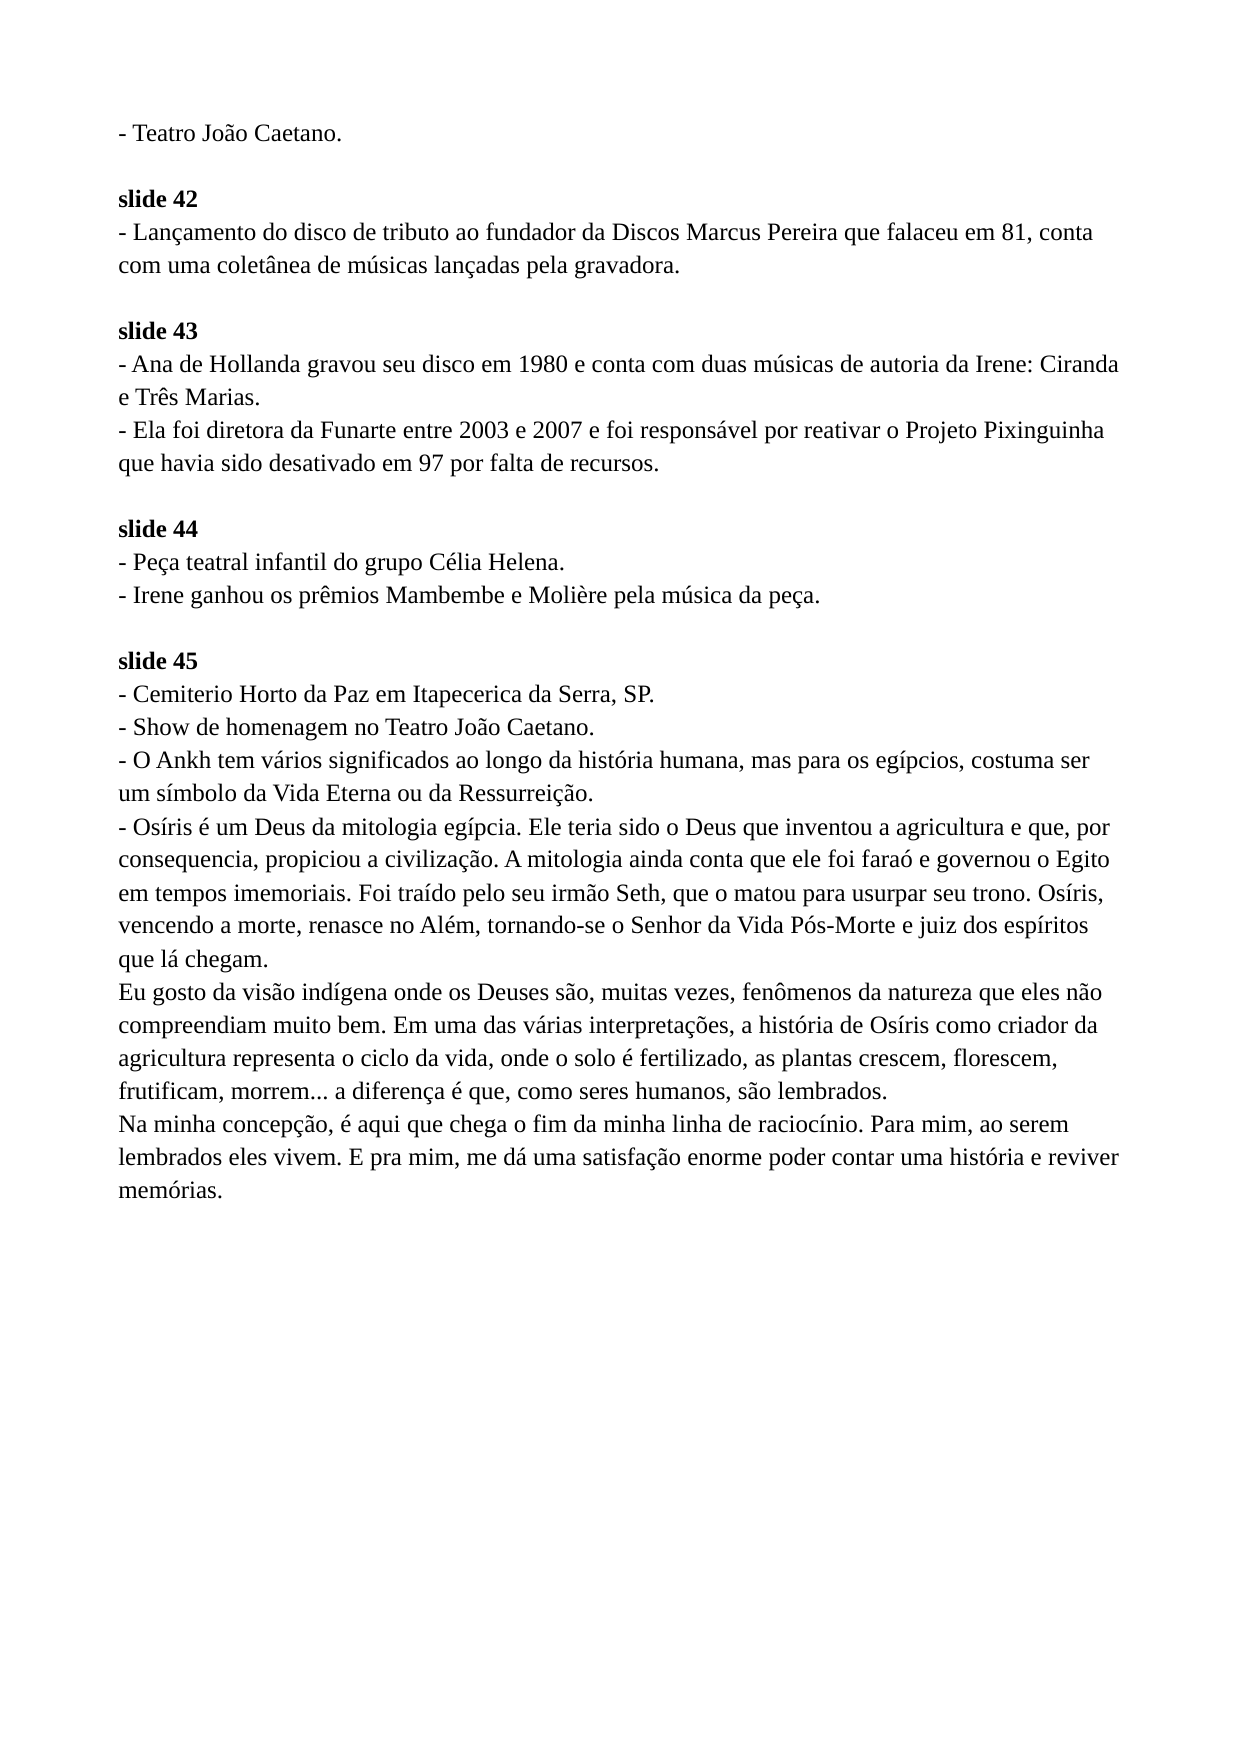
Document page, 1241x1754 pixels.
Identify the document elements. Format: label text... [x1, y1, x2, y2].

text - O Ankh tem vários significados ao longo da história humana, mas para os egípcios, costuma ser um símbolo da Vida Eterna ou da Ressurreição. [118, 746, 1122, 807]
text - Show de homenagem no Teatro João Caetano. [118, 712, 1122, 741]
text slide 44 [118, 514, 1122, 543]
text - Peça teatral infantil do grupo Célia Helena. [118, 547, 1122, 576]
text - Ana de Hollanda gravou seu disco em 1980 e conta com duas músicas de autoria da Irene: Ciranda e Três Marias. [118, 349, 1122, 411]
text Eu gosto da visão indígena onde os Deuses são, muitas vezes, fenômenos da natureza que eles não compreendiam muito bem. Em uma das várias interpretações, a história de Osíris como criador da agricultura representa o ciclo da vida, onde o solo é fertilizado, as plantas crescem, florescem, frutificam, morrem... a diferença é que, como seres humanos, são lembrados. [118, 977, 1122, 1104]
text slide 42 [118, 184, 1122, 213]
text Na minha concepção, é aqui que chega o fim da minha linha de raciocínio. Para mim, ao serem lembrados eles vivem. E pra mim, me dá uma satisfação enorme poder contar uma história e reviver memórias. [118, 1109, 1122, 1203]
text slide 45 [118, 646, 1122, 675]
text - Cemiterio Horto da Paz em Itapecerica da Serra, SP. [118, 679, 1122, 708]
text - Osíris é um Deus da mitologia egípcia. Ele teria sido o Deus que inventou a agricultura e que, por consequencia, propiciou a civilização. A mitologia ainda conta que ele foi faraó e governou o Egito em tempos imemoriais. Foi traído pelo seu irmão Seth, que o matou para usurpar seu trono. Osíris, vencendo a morte, renasce no Além, tornando-se o Senhor da Vida Pós-Morte e juiz dos espíritos que lá chegam. [118, 812, 1122, 972]
text - Lançamento do disco de tributo ao fundador da Discos Marcus Pereira que falaceu em 81, conta com uma coletânea de músicas lançadas pela gravadora. [118, 217, 1122, 279]
text slide 43 [118, 316, 1122, 345]
text - Teatro João Caetano. [118, 118, 1122, 147]
text - Irene ganhou os prêmios Mambembe e Molière pela música da peça. [118, 580, 1122, 609]
text - Ela foi diretora da Funarte entre 2003 e 2007 e foi responsável por reativar o Projeto Pixinguinha que havia sido desativado em 97 por falta de recursos. [118, 415, 1122, 477]
